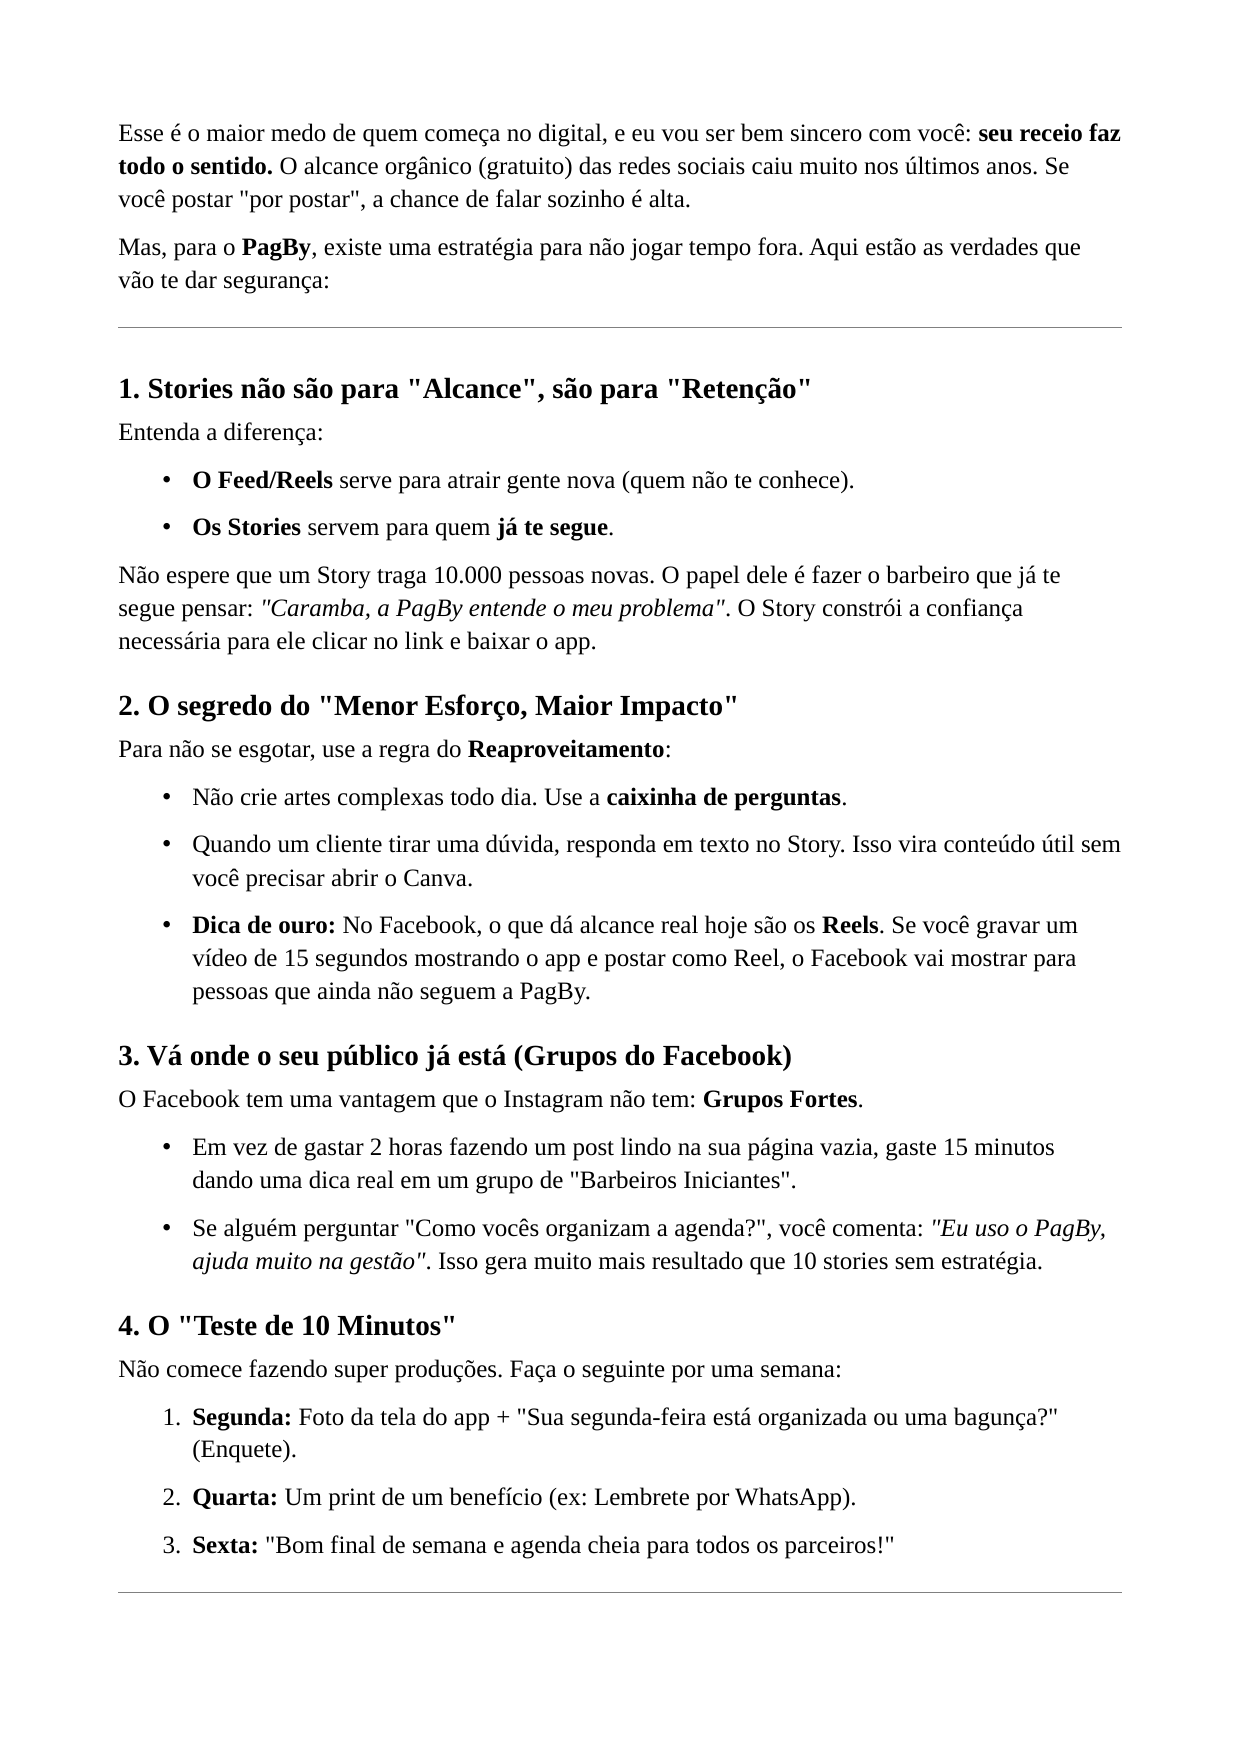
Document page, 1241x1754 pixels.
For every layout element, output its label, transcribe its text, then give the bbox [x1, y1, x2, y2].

subtitle 1. Stories não são para "Alcance", são para "Retenção" [118, 371, 1122, 405]
subtitle 4. O "Teste de 10 Minutos" [118, 1308, 1122, 1341]
list Quando um cliente tirar uma dúvida, responda em texto no Story. Isso vira conteúdo útil sem você precisar abrir o Canva. [162, 829, 1122, 891]
text Esse é o maior medo de quem começa no digital, e eu vou ser bem sincero com você: seu receio faz todo o sentido. O alcance orgânico (gratuito) das redes sociais caiu muito nos últimos anos. Se você postar "por postar", a chance de falar sozinho é alta. [118, 118, 1122, 213]
text Mas, para o PagBy, existe uma estratégia para não jogar tempo fora. Aqui estão as verdades que vão te dar segurança: [118, 232, 1122, 293]
list Dica de ouro: No Facebook, o que dá alcance real hoje são os Reels. Se você gravar um vídeo de 15 segundos mostrando o app e postar como Reel, o Facebook vai mostrar para pessoas que ainda não seguem a PagBy. [162, 910, 1122, 1005]
text O Facebook tem uma vantagem que o Instagram não tem: Grupos Fortes. [118, 1084, 1122, 1113]
list Os Stories servem para quem já te segue. [162, 512, 1122, 541]
list Se alguém perguntar "Como vocês organizam a agenda?", você comenta: "Eu uso o PagBy, ajuda muito na gestão". Isso gera muito mais resultado que 10 stories sem estratégia. [162, 1213, 1122, 1274]
list Não crie artes complexas todo dia. Use a caixinha de perguntas. [162, 782, 1122, 811]
list O Feed/Reels serve para atrair gente nova (quem não te conhece). [162, 465, 1122, 494]
list Quarta: Um print de um benefício (ex: Lembrete por WhatsApp). [162, 1482, 1122, 1511]
subtitle 3. Vá onde o seu público já está (Grupos do Facebook) [118, 1038, 1122, 1072]
list Em vez de gastar 2 horas fazendo um post lindo na sua página vazia, gaste 15 minutos dando uma dica real em um grupo de "Barbeiros Iniciantes". [162, 1132, 1122, 1194]
text Para não se esgotar, use a regra do Reaproveitamento: [118, 734, 1122, 763]
text Entenda a diferença: [118, 417, 1122, 446]
text Não comece fazendo super produções. Faça o seguinte por uma semana: [118, 1354, 1122, 1383]
text Não espere que um Story traga 10.000 pessoas novas. O papel dele é fazer o barbeiro que já te segue pensar: "Caramba, a PagBy entende o meu problema". O Story constrói a confiança necessária para ele clicar no link e baixar o app. [118, 560, 1122, 655]
subtitle 2. O segredo do "Menor Esforço, Maior Impacto" [118, 688, 1122, 722]
list Segunda: Foto da tela do app + "Sua segunda-feira está organizada ou uma bagunça?" (Enquete). [162, 1402, 1122, 1463]
list Sexta: "Bom final de semana e agenda cheia para todos os parceiros!" [162, 1530, 1122, 1558]
